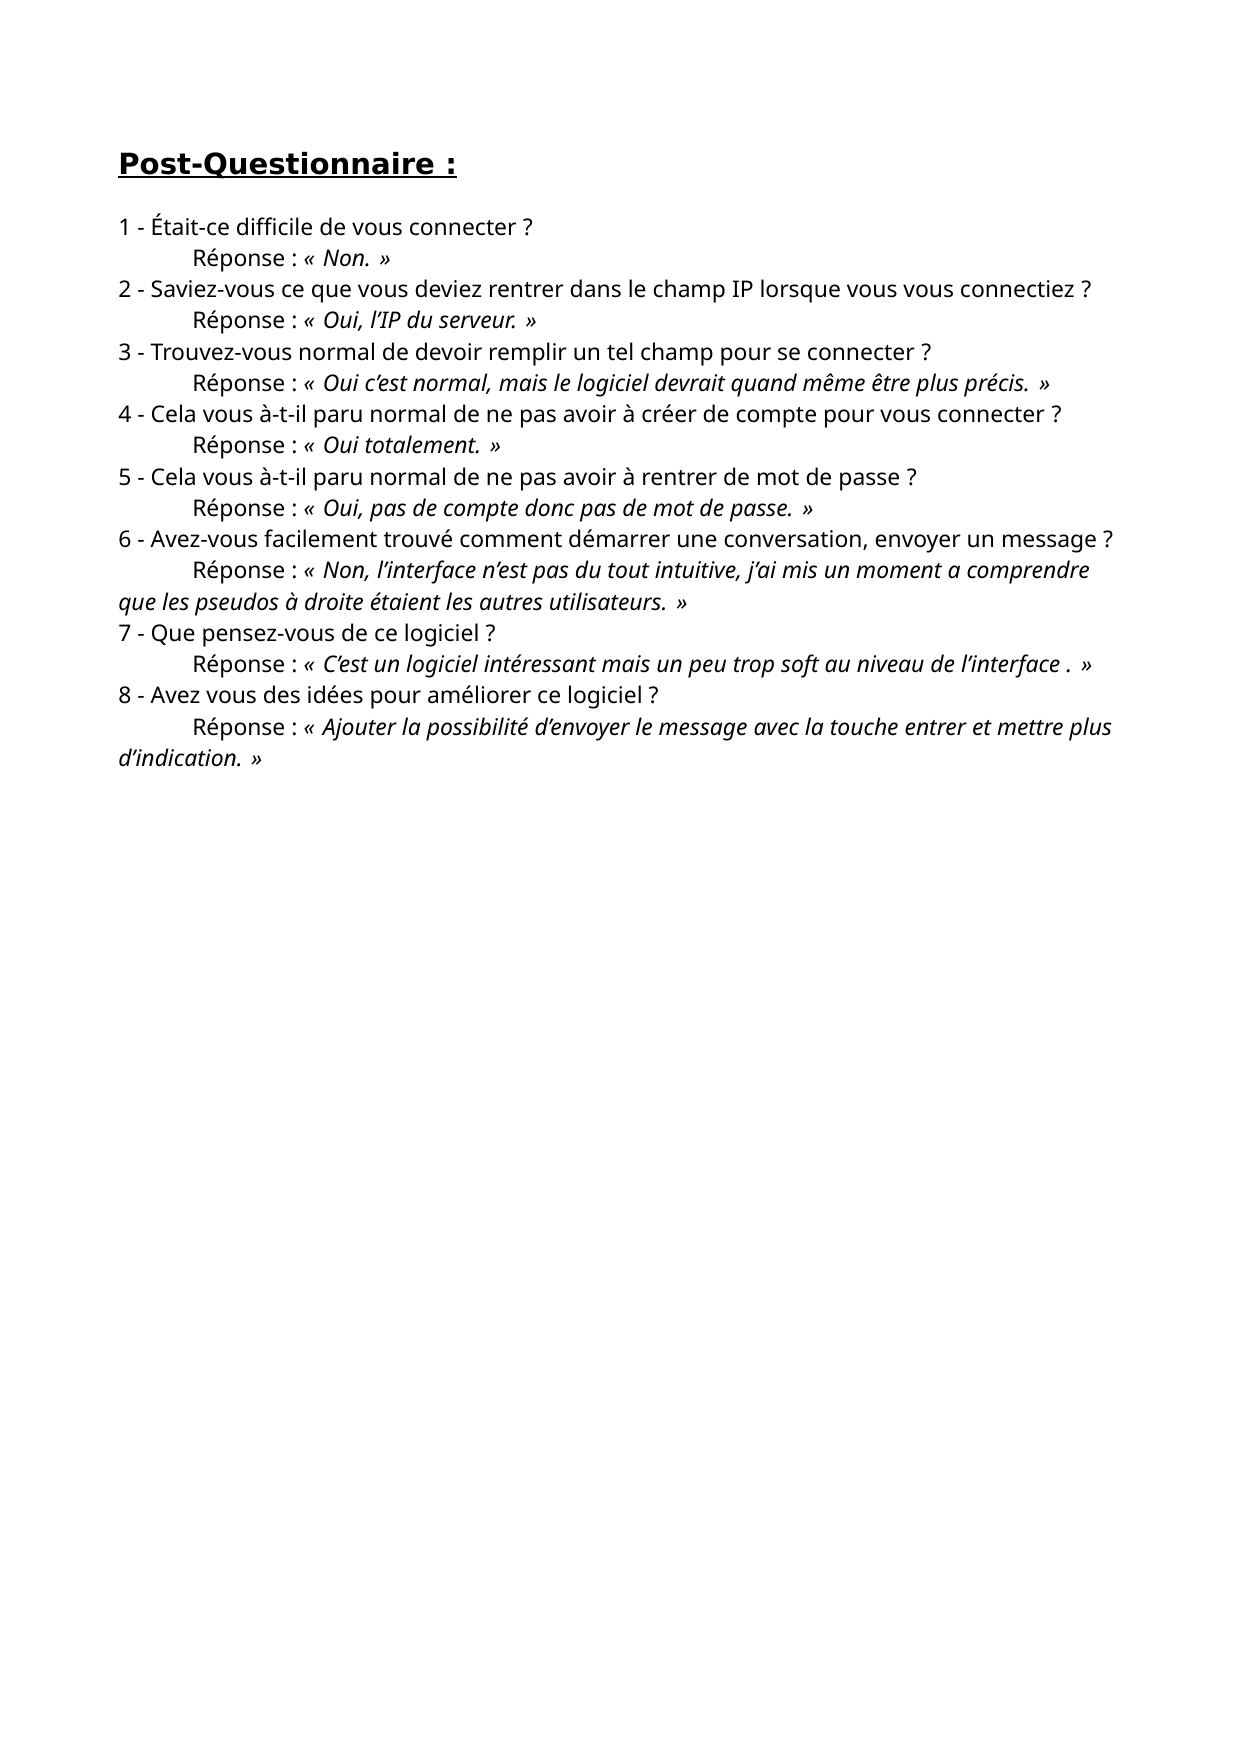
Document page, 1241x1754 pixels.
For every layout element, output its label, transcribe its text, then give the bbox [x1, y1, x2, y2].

text Réponse : « Oui, pas de compte donc pas de mot de passe. » [118, 492, 1122, 523]
text Réponse : « Non. » [118, 242, 1122, 273]
text 6 - Avez-vous facilement trouvé comment démarrer une conversation, envoyer un message ? [118, 523, 1122, 554]
text Post-Questionnaire : [118, 147, 1122, 181]
text Réponse : « Oui c’est normal, mais le logiciel devrait quand même être plus précis. » [118, 367, 1122, 398]
text Réponse : « Non, l’interface n’est pas du tout intuitive, j’ai mis un moment a comprendre que les pseudos à droite étaient les autres utilisateurs. » [118, 554, 1122, 617]
text 1 - Était-ce difficile de vous connecter ? [118, 210, 1122, 242]
text 3 - Trouvez-vous normal de devoir remplir un tel champ pour se connecter ? [118, 335, 1122, 367]
text Réponse : « Ajouter la possibilité d’envoyer le message avec la touche entrer et mettre plus d’indication. » [118, 710, 1122, 773]
text 5 - Cela vous à-t-il paru normal de ne pas avoir à rentrer de mot de passe ? [118, 460, 1122, 492]
text Réponse : « C’est un logiciel intéressant mais un peu trop soft au niveau de l’interface . » [118, 648, 1122, 679]
text 2 - Saviez-vous ce que vous deviez rentrer dans le champ IP lorsque vous vous connectiez ? [118, 273, 1122, 304]
text 4 - Cela vous à-t-il paru normal de ne pas avoir à créer de compte pour vous connecter ? [118, 398, 1122, 429]
text Réponse : « Oui totalement. » [118, 429, 1122, 460]
text Réponse : « Oui, l’IP du serveur. » [118, 304, 1122, 335]
text 7 - Que pensez-vous de ce logiciel ? [118, 617, 1122, 648]
text 8 - Avez vous des idées pour améliorer ce logiciel ? [118, 679, 1122, 710]
